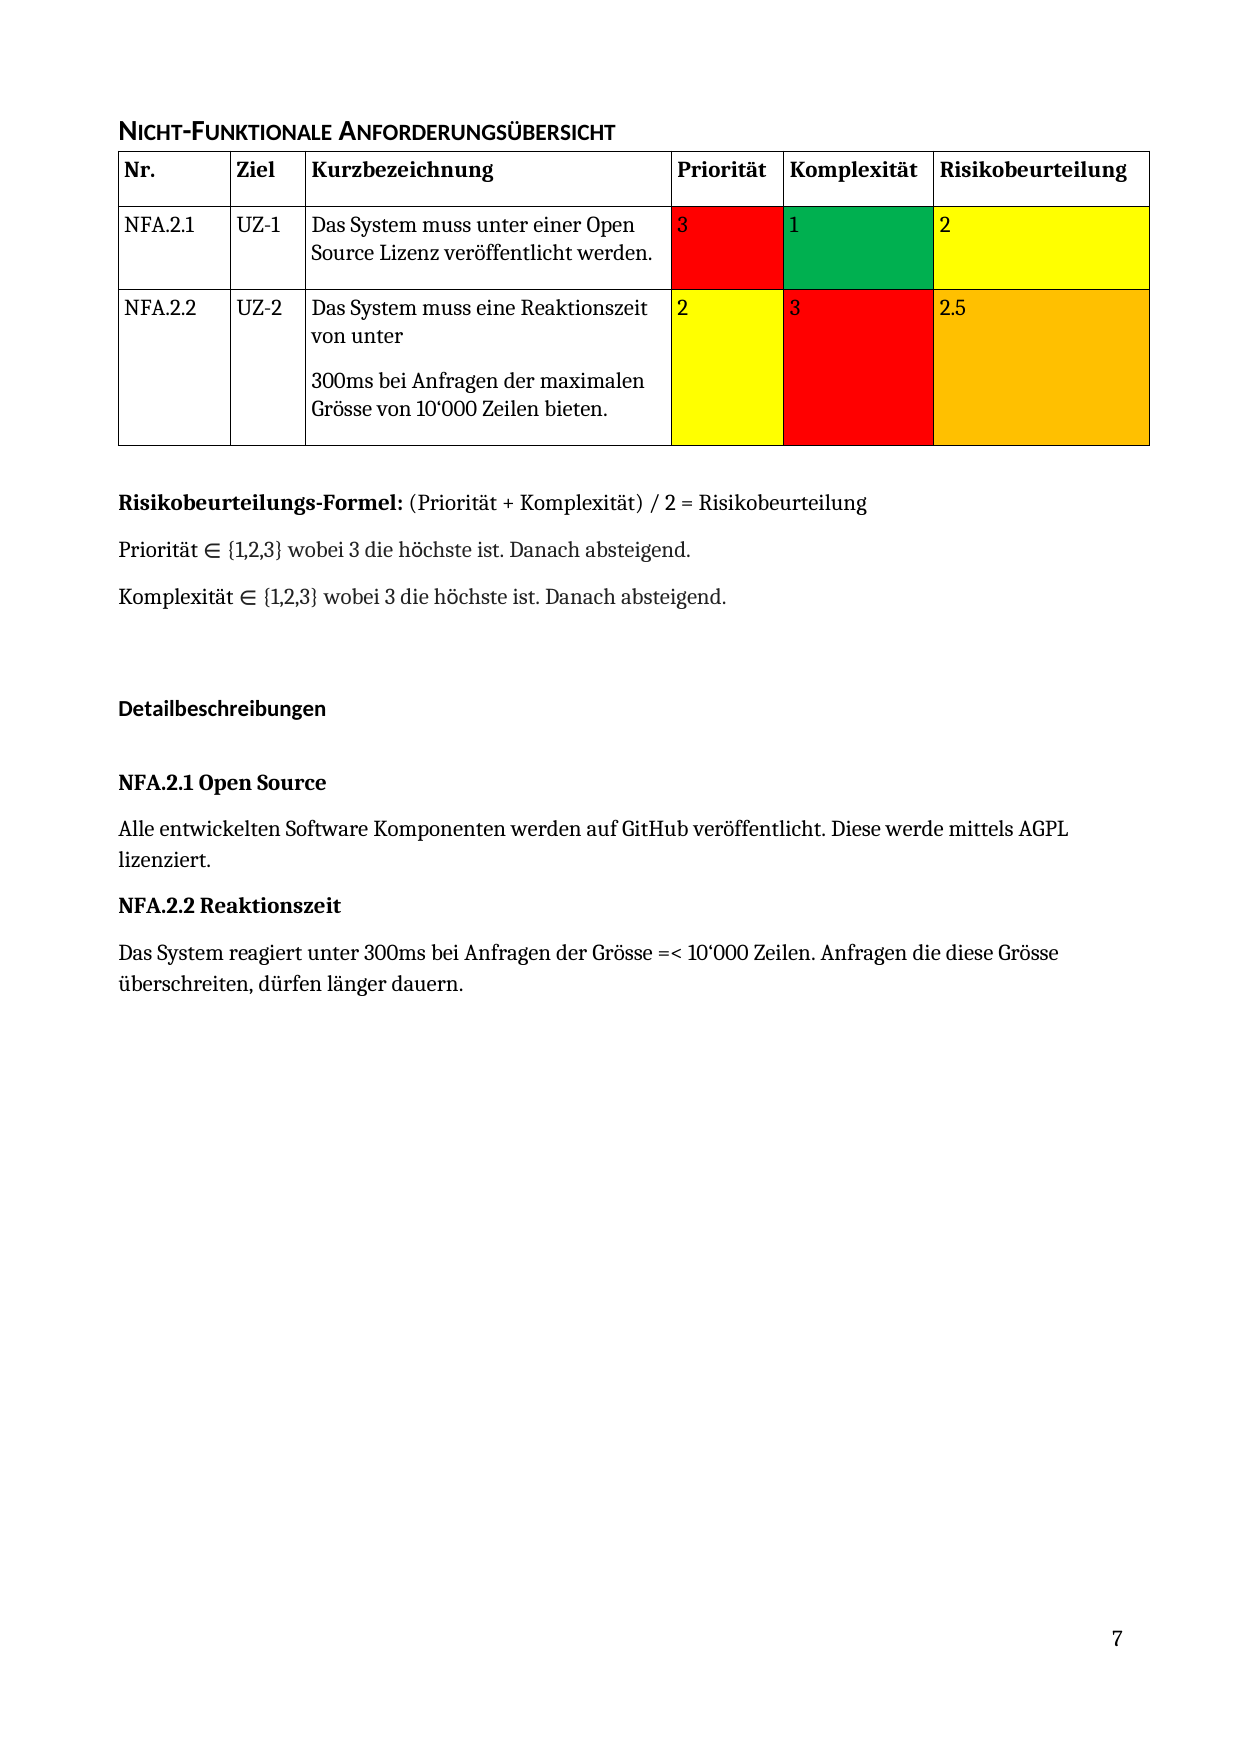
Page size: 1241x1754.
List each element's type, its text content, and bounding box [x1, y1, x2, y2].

table_cell NFA.2.2 [119, 290, 230, 445]
table_cell 1 [784, 207, 933, 289]
table_header Nr. [119, 152, 230, 206]
table_cell 2 [672, 290, 783, 445]
table_header Risikobeurteilung [934, 152, 1149, 206]
text Risikobeurteilungs-Formel: (Priorität + Komplexität) / 2 = Risikobeurteilung [118, 490, 1122, 516]
text NFA.2.2 Reaktionszeit [118, 893, 1122, 919]
table_header Ziel [231, 152, 305, 206]
table_cell 2 [934, 207, 1149, 289]
subtitle Nicht-Funktionale Anforderungsübersicht [118, 112, 1122, 148]
text Alle entwickelten Software Komponenten werden auf GitHub veröffentlicht. Diese werde mittels AGPL lizenziert. [118, 815, 1122, 873]
text Das System reagiert unter 300ms bei Anfragen der Grösse =< 10‘000 Zeilen. Anfragen die diese Grösse überschreiten, dürfen länger dauern. [118, 939, 1122, 997]
table_cell 3 [784, 290, 933, 445]
table_header Komplexität [784, 152, 933, 206]
table_cell 2.5 [934, 290, 1149, 445]
text Priorität ∈ {1,2,3} wobei 3 die höchste ist. Danach absteigend. [118, 535, 1122, 563]
table_header Kurzbezeichnung [306, 152, 671, 206]
table_cell 3 [672, 207, 783, 289]
text NFA.2.1 Open Source [118, 769, 1122, 796]
table_cell UZ-1 [231, 207, 305, 289]
table_header Priorität [672, 152, 783, 206]
table_cell Das System muss unter einer Open Source Lizenz veröffentlicht werden. [306, 207, 671, 289]
table_cell Das System muss eine Reaktionszeit von unter 300ms bei Anfragen der maximalen Grösse von 10‘000 Zeilen bieten. [306, 290, 671, 445]
table_cell UZ-2 [231, 290, 305, 445]
subtitle Detailbeschreibungen [118, 694, 1122, 723]
text Komplexität ∈ {1,2,3} wobei 3 die höchste ist. Danach absteigend. [118, 582, 1122, 610]
table_cell NFA.2.1 [119, 207, 230, 289]
